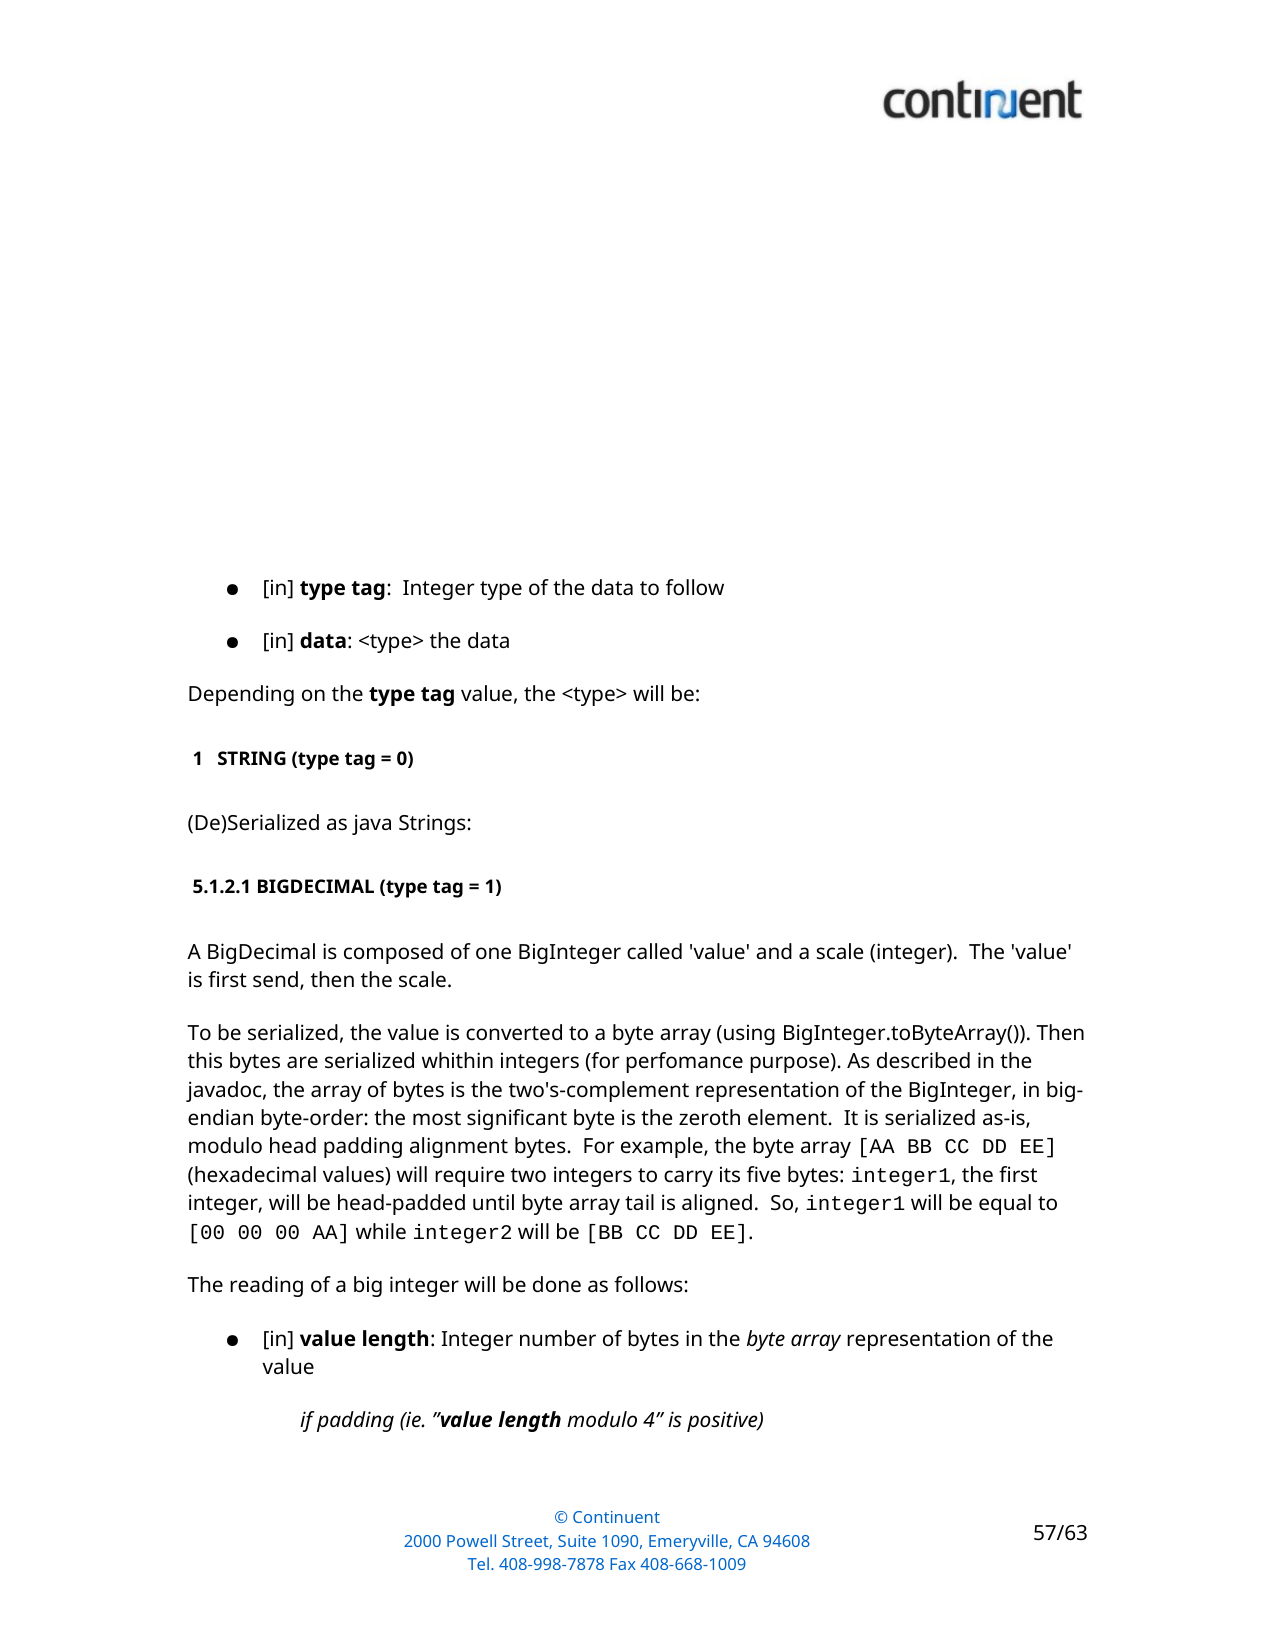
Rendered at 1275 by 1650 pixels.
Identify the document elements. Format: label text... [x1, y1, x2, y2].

picture [879, 76, 1087, 124]
list [in] value length: Integer number of bytes in the byte array representation of the value [225, 1324, 1087, 1380]
text A BigDecimal is composed of one BigInteger called 'value' and a scale (integer). The 'value' is first send, then the scale. [187, 937, 1087, 993]
list [in] data: <type> the data [225, 626, 1087, 654]
text Depending on the type tag value, the <type> will be: [187, 679, 1087, 708]
subtitle STRING (type tag = 0) [187, 745, 1087, 771]
text (De)Serialized as java Strings: [187, 808, 1087, 836]
text The reading of a big integer will be done as follows: [187, 1270, 1087, 1299]
subtitle BIGDECIMAL (type tag = 1) [187, 874, 1087, 899]
list if padding (ie. ”value length modulo 4” is positive) [262, 1405, 1087, 1433]
list [in] type tag: Integer type of the data to follow [225, 573, 1087, 601]
text To be serialized, the value is converted to a byte array (using BigInteger.toByteArray()). Then this bytes are serialized whithin integers (for perfomance purpose). As described in the javadoc, the array of bytes is the two's-complement representation of the BigInteger, in big-endian byte-order: the most significant byte is the zeroth element. It is serialized as-is, modulo head padding alignment bytes. For example, the byte array [AA BB CC DD EE] (hexadecimal values) will require two integers to carry its five bytes: integer1, the first integer, will be head-padded until byte array tail is aligned. So, integer1 will be equal to [00 00 00 AA] while integer2 will be [BB CC DD EE]. [187, 1018, 1087, 1245]
